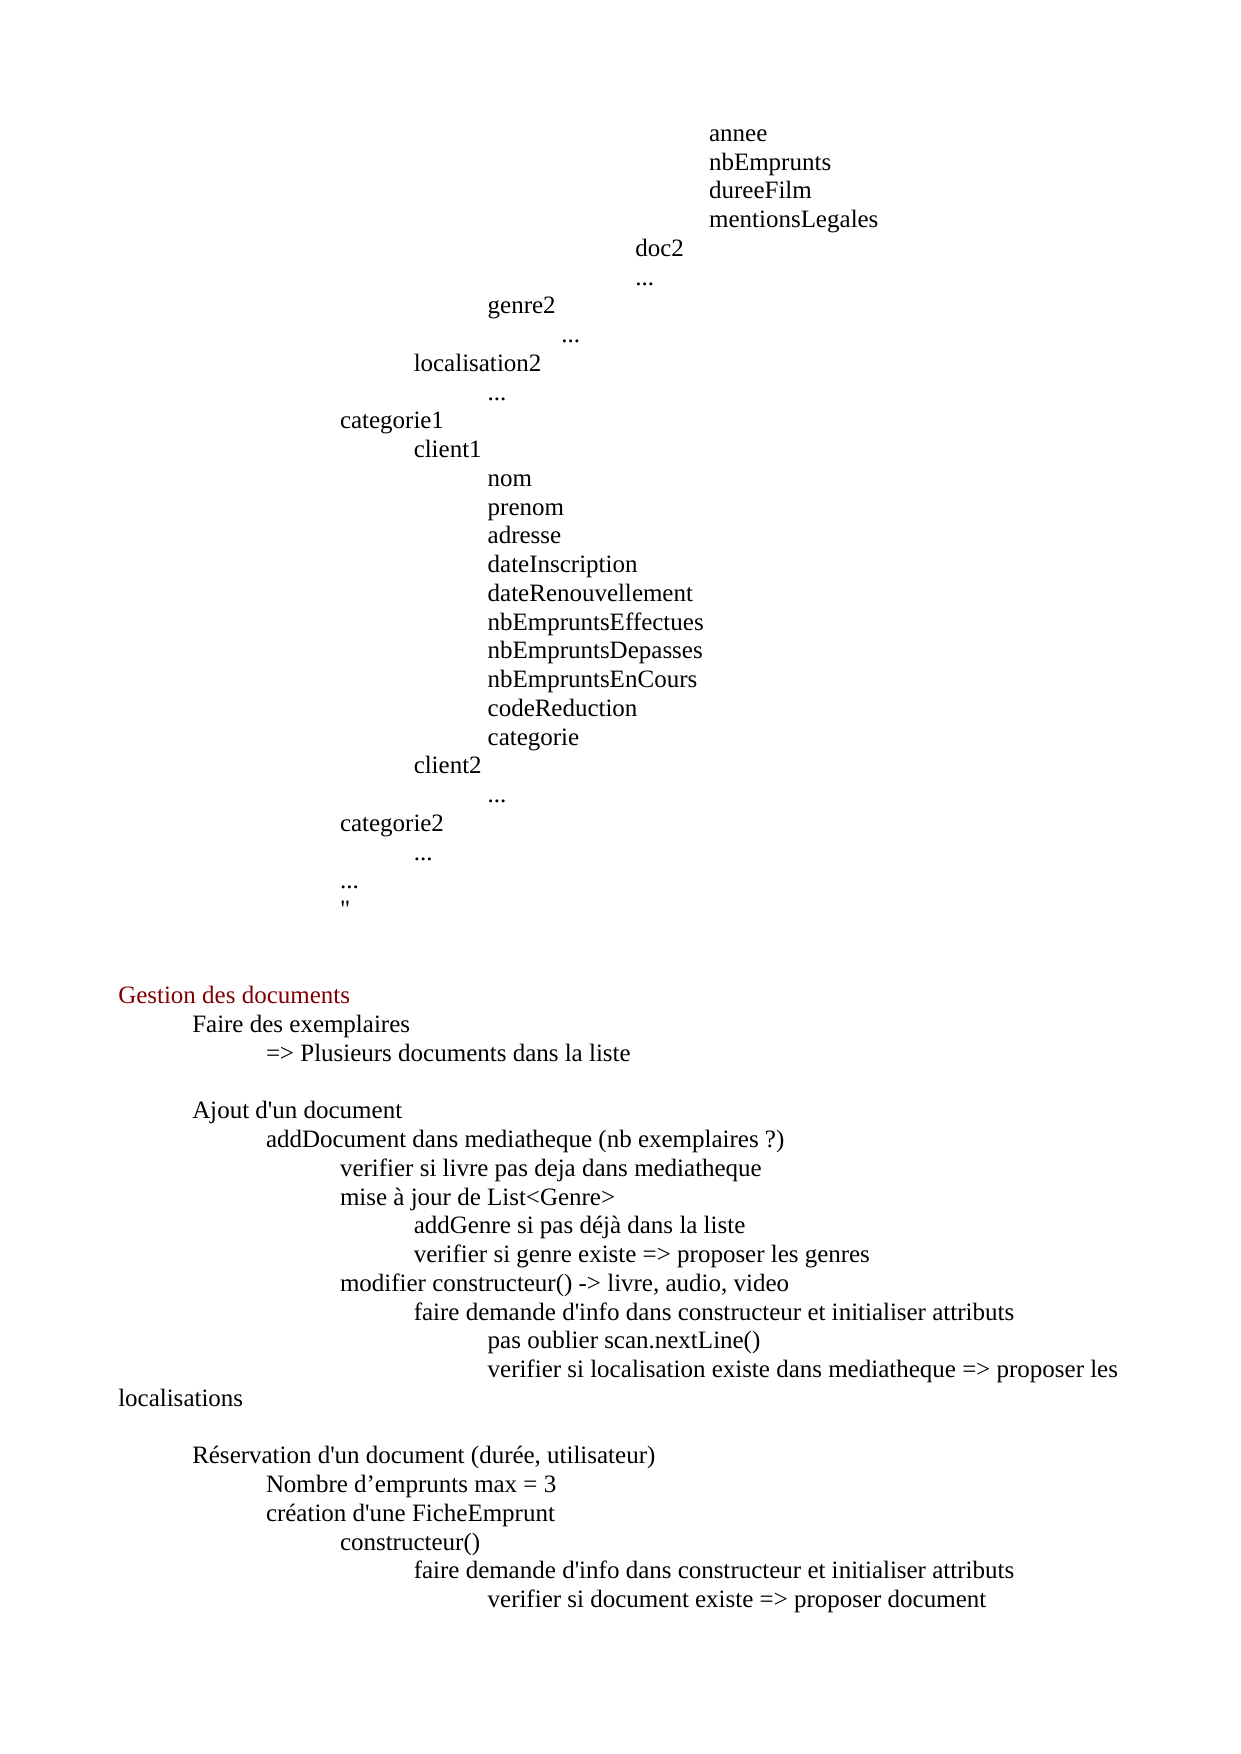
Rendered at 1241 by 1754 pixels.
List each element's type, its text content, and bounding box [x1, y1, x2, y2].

text dateInscription [118, 549, 1122, 578]
text mise à jour de List<Genre> [118, 1182, 1122, 1211]
text modifier constructeur() -> livre, audio, video [118, 1268, 1122, 1297]
text adresse [118, 521, 1122, 549]
text addDocument dans mediatheque (nb exemplaires ?) [118, 1124, 1122, 1153]
text création d'une FicheEmprunt [118, 1498, 1122, 1527]
text verifier si livre pas deja dans mediatheque [118, 1153, 1122, 1182]
text categorie1 [118, 406, 1122, 434]
text Nombre d’emprunts max = 3 [118, 1469, 1122, 1498]
text Faire des exemplaires [118, 1009, 1122, 1038]
text addGenre si pas déjà dans la liste [118, 1211, 1122, 1239]
text prenom [118, 492, 1122, 521]
text verifier si localisation existe dans mediatheque => proposer les localisations [118, 1354, 1122, 1412]
text dureeFilm [118, 176, 1122, 204]
text faire demande d'info dans constructeur et initialiser attributs [118, 1297, 1122, 1326]
text ... [118, 262, 1122, 291]
text client1 [118, 434, 1122, 463]
text nbEmpruntsDepasses [118, 636, 1122, 664]
text ... [118, 779, 1122, 808]
text pas oublier scan.nextLine() [118, 1326, 1122, 1354]
text categorie2 [118, 808, 1122, 837]
text localisation2 [118, 348, 1122, 377]
text verifier si genre existe => proposer les genres [118, 1239, 1122, 1268]
text ... [118, 866, 1122, 894]
text Réservation d'un document (durée, utilisateur) [118, 1441, 1122, 1469]
text ... [118, 837, 1122, 866]
text ... [118, 319, 1122, 348]
text faire demande d'info dans constructeur et initialiser attributs [118, 1556, 1122, 1584]
text Ajout d'un document [118, 1096, 1122, 1124]
text nbEmpruntsEnCours [118, 664, 1122, 693]
text mentionsLegales [118, 204, 1122, 233]
text nbEmprunts [118, 147, 1122, 176]
text Gestion des documents [118, 981, 1122, 1009]
text categorie [118, 722, 1122, 751]
text " [118, 894, 1122, 923]
text nom [118, 463, 1122, 492]
text constructeur() [118, 1527, 1122, 1556]
text doc2 [118, 233, 1122, 262]
text nbEmpruntsEffectues [118, 607, 1122, 636]
text client2 [118, 751, 1122, 779]
text => Plusieurs documents dans la liste [118, 1038, 1122, 1067]
text ... [118, 377, 1122, 406]
text verifier si document existe => proposer document [118, 1584, 1122, 1613]
text genre2 [118, 291, 1122, 319]
text codeReduction [118, 693, 1122, 722]
text annee [118, 118, 1122, 147]
text dateRenouvellement [118, 578, 1122, 607]
